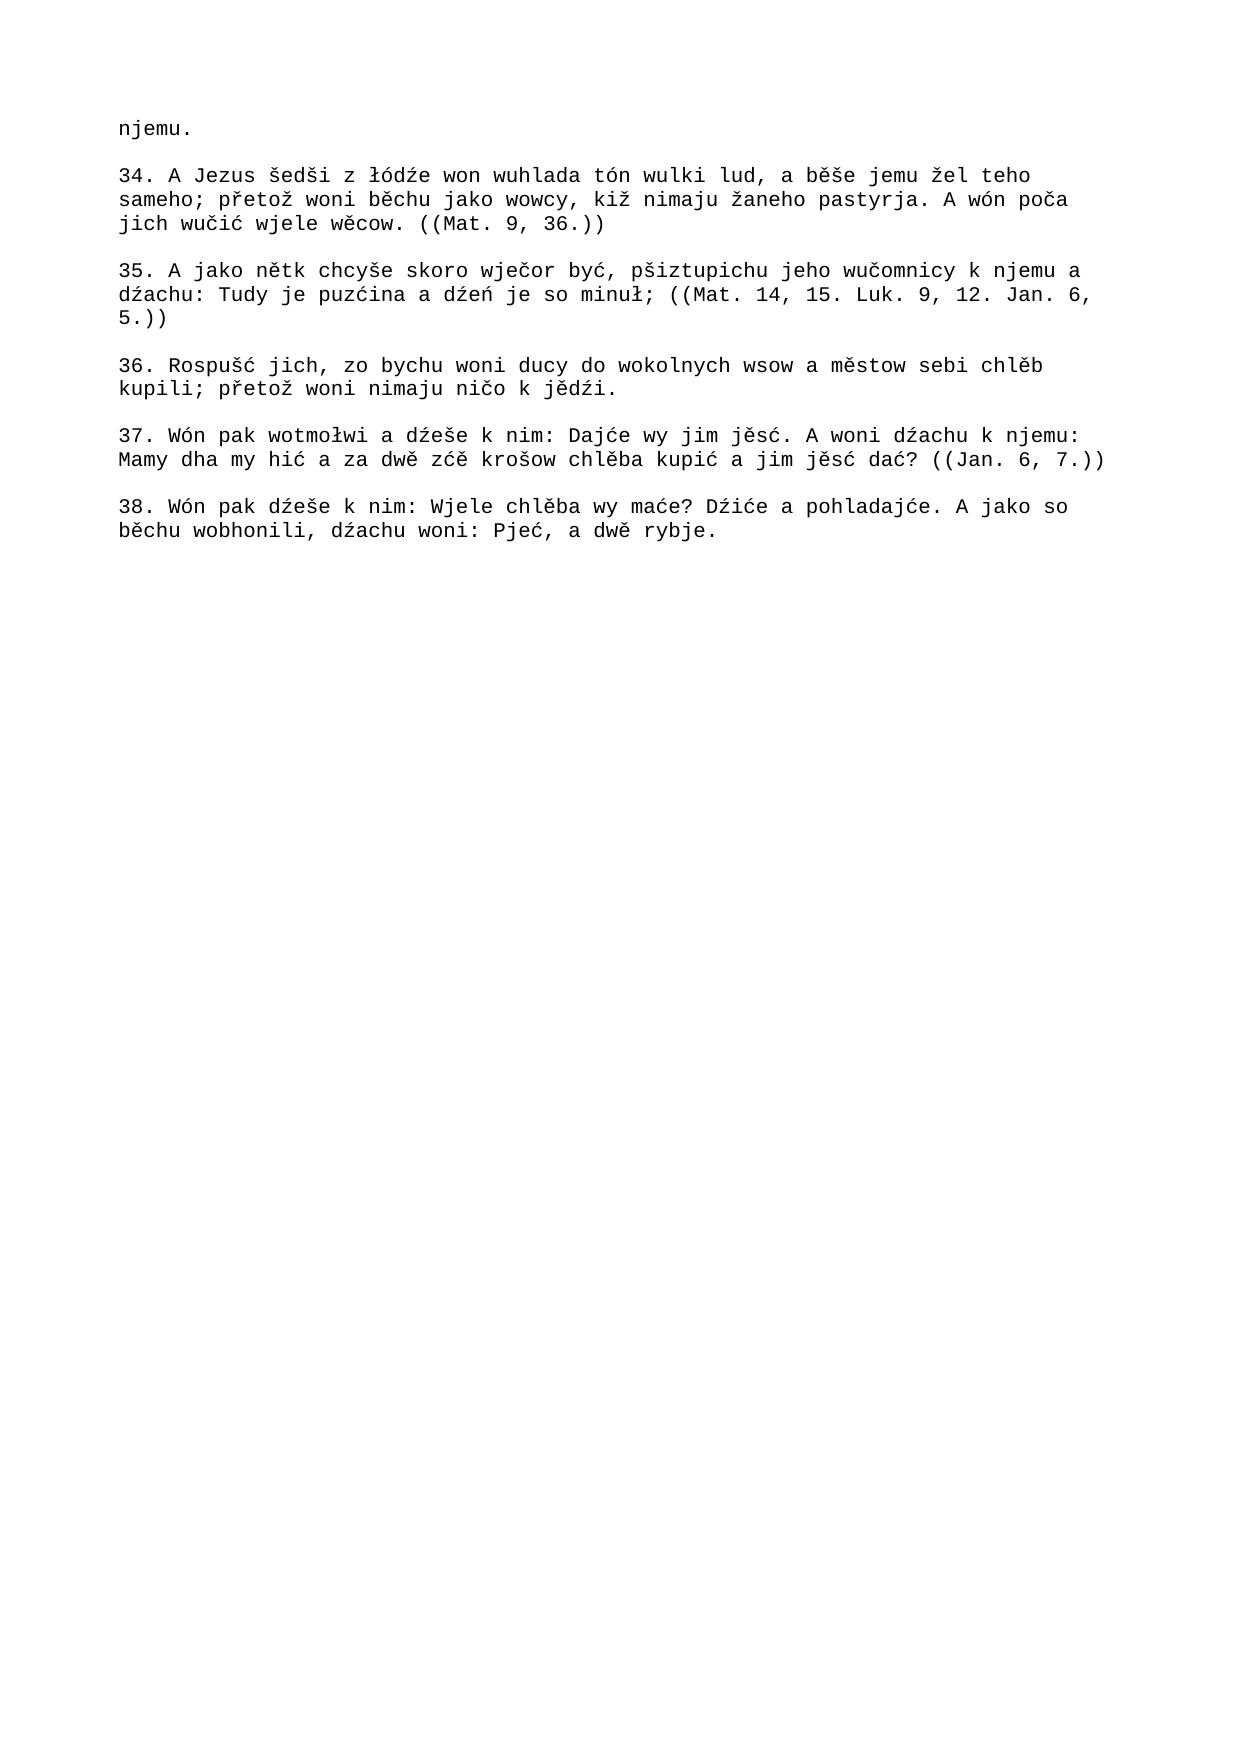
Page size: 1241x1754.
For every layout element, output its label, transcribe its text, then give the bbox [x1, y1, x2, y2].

text njemu. [118, 118, 1122, 142]
text 34. A Jezus šedši z łódźe won wuhlada tón wulki lud, a běše jemu žel teho sameho; přetož woni běchu jako wowcy, kiž nimaju žaneho pastyrja. A wón poča jich wučić wjele wěcow. ((Mat. 9, 36.)) [118, 165, 1122, 236]
text 37. Wón pak wotmołwi a dźeše k nim: Dajće wy jim jěsć. A woni dźachu k njemu: Mamy dha my hić a za dwě zćě krošow chlěba kupić a jim jěsć dać? ((Jan. 6, 7.)) [118, 426, 1122, 473]
text 35. A jako nětk chcyše skoro wječor być, pšiztupichu jeho wučomnicy k njemu a dźachu: Tudy je puzćina a dźeń je so minuł; ((Mat. 14, 15. Luk. 9, 12. Jan. 6, 5.)) [118, 260, 1122, 331]
text 38. Wón pak dźeše k nim: Wjele chlěba wy maće? Dźiće a pohladajće. A jako so běchu wobhonili, dźachu woni: Pjeć, a dwě rybje. [118, 496, 1122, 544]
text 36. Rospušć jich, zo bychu woni ducy do wokolnych wsow a městow sebi chlěb kupili; přetož woni nimaju ničo k jědźi. [118, 354, 1122, 402]
